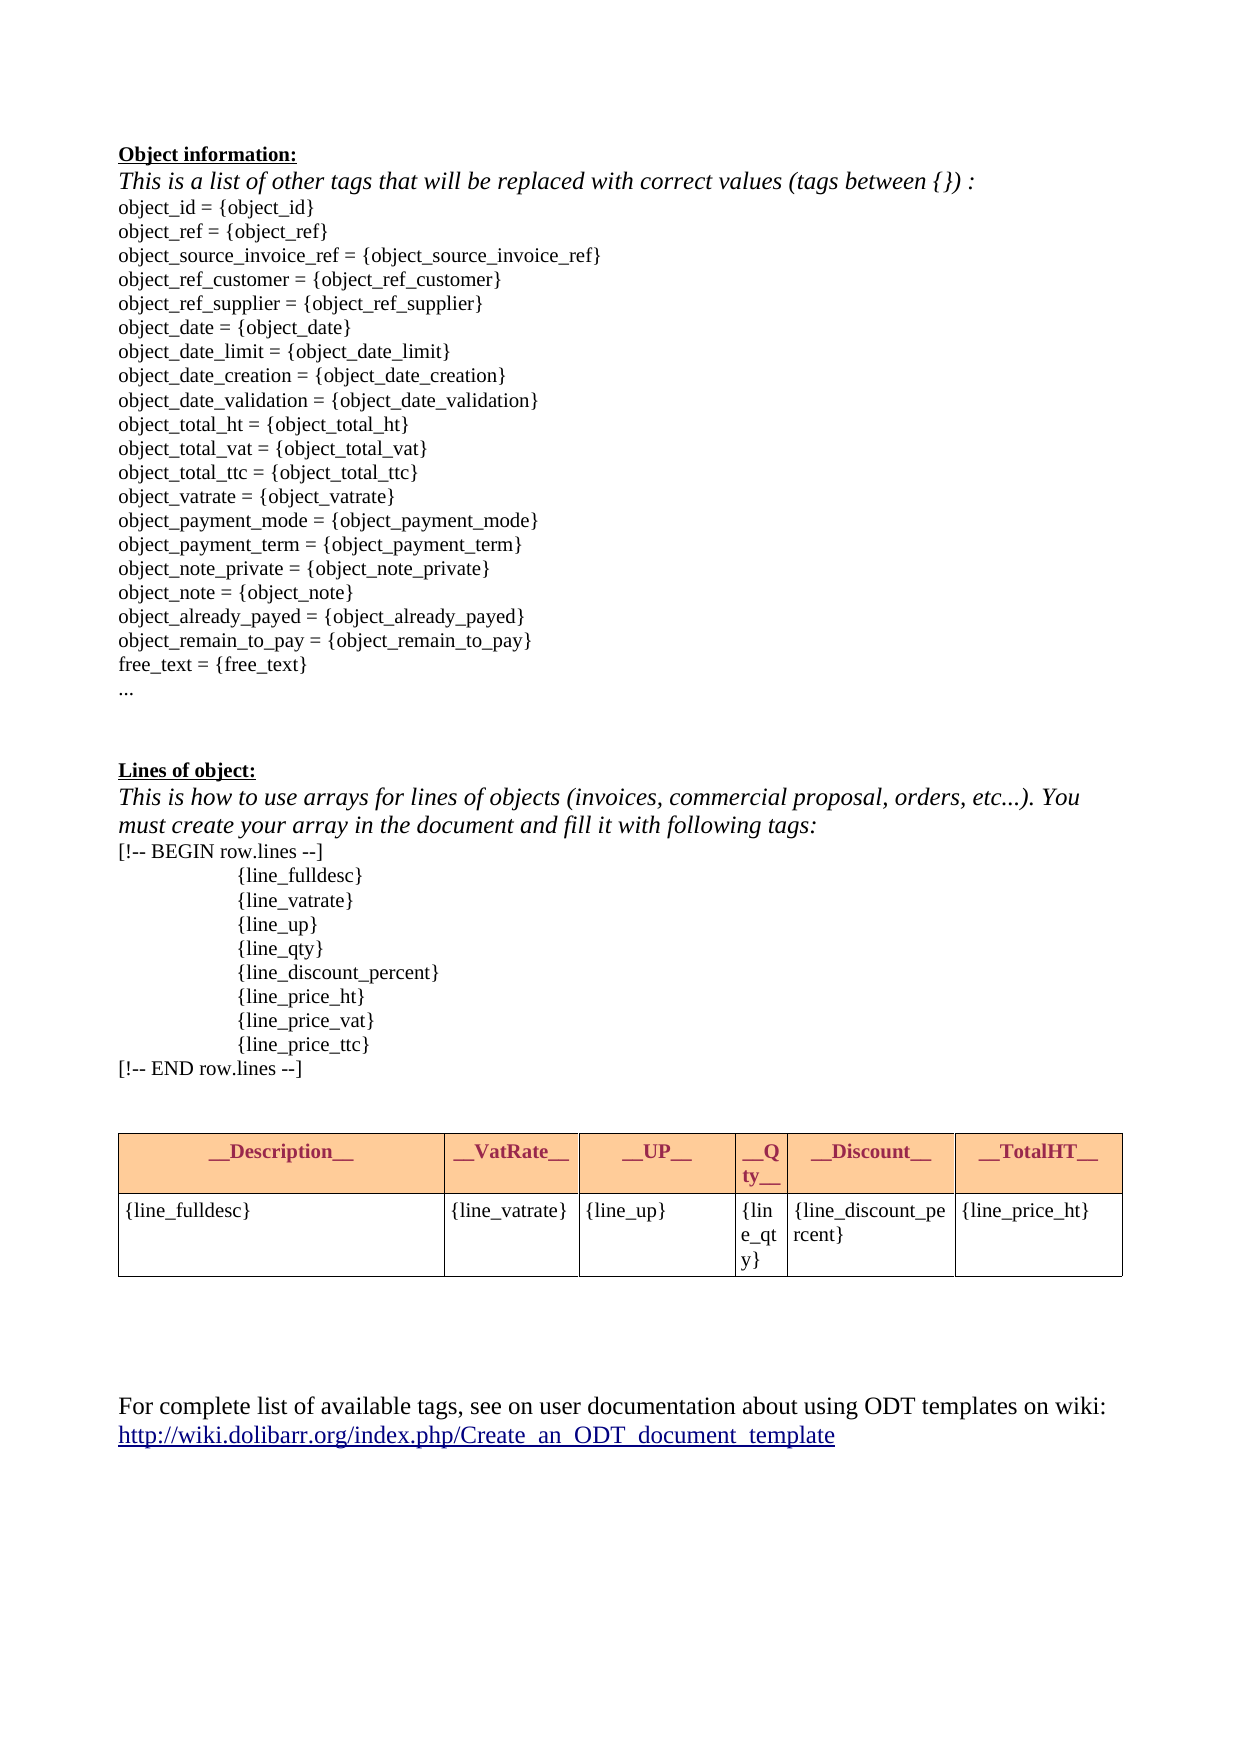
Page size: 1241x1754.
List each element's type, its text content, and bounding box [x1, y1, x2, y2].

text Object information: [118, 142, 1122, 166]
text object_date = {object_date} [118, 315, 1122, 339]
text object_remain_to_pay = {object_remain_to_pay} [118, 628, 1122, 652]
text This is a list of other tags that will be replaced with correct values (tags between {}) : [118, 166, 1122, 195]
text Lines of object: [118, 758, 1122, 782]
text object_total_ttc = {object_total_ttc} [118, 460, 1122, 484]
text {line_fulldesc} [118, 863, 1122, 887]
text object_ref_customer = {object_ref_customer} [118, 267, 1122, 291]
text object_vatrate = {object_vatrate} [118, 484, 1122, 508]
table_cell {line_vatrate} [445, 1194, 578, 1276]
text free_text = {free_text} [118, 652, 1122, 676]
text object_note_private = {object_note_private} [118, 556, 1122, 580]
text This is how to use arrays for lines of objects (invoices, commercial proposal, orders, etc...). You must create your array in the document and fill it with following tags: [118, 782, 1122, 839]
text object_payment_term = {object_payment_term} [118, 532, 1122, 556]
text [!-- END row.lines --] [118, 1056, 1122, 1080]
table_cell {line_fulldesc} [119, 1194, 444, 1276]
text {line_price_ht} [118, 984, 1122, 1008]
table_cell {line_qty} [736, 1194, 787, 1276]
text {line_price_vat} [118, 1008, 1122, 1032]
text object_source_invoice_ref = {object_source_invoice_ref} [118, 243, 1122, 267]
text object_ref = {object_ref} [118, 219, 1122, 243]
text ... [118, 676, 1122, 700]
text object_id = {object_id} [118, 195, 1122, 219]
table_header __TotalHT__ [956, 1134, 1122, 1193]
text object_date_limit = {object_date_limit} [118, 339, 1122, 363]
text {line_qty} [118, 936, 1122, 960]
text object_already_payed = {object_already_payed} [118, 604, 1122, 628]
text {line_discount_percent} [118, 960, 1122, 984]
table_header __Discount__ [788, 1134, 954, 1193]
text [!-- BEGIN row.lines --] [118, 839, 1122, 863]
text object_payment_mode = {object_payment_mode} [118, 508, 1122, 532]
text object_date_creation = {object_date_creation} [118, 363, 1122, 387]
table_header __UP__ [580, 1134, 735, 1193]
table_header __Qty__ [736, 1134, 787, 1193]
table_header __Description__ [119, 1134, 444, 1193]
text {line_price_ttc} [118, 1032, 1122, 1056]
text For complete list of available tags, see on user documentation about using ODT templates on wiki: [118, 1391, 1122, 1420]
text http://wiki.dolibarr.org/index.php/Create_an_ODT_document_template [118, 1420, 1122, 1449]
text object_total_vat = {object_total_vat} [118, 436, 1122, 460]
text object_note = {object_note} [118, 580, 1122, 604]
table_header __VatRate__ [445, 1134, 578, 1193]
text object_ref_supplier = {object_ref_supplier} [118, 291, 1122, 315]
text object_total_ht = {object_total_ht} [118, 412, 1122, 436]
text {line_up} [118, 912, 1122, 936]
table_cell {line_up} [580, 1194, 735, 1276]
text {line_vatrate} [118, 887, 1122, 912]
text object_date_validation = {object_date_validation} [118, 387, 1122, 412]
table_cell {line_price_ht} [956, 1194, 1122, 1276]
table_cell {line_discount_percent} [788, 1194, 954, 1276]
